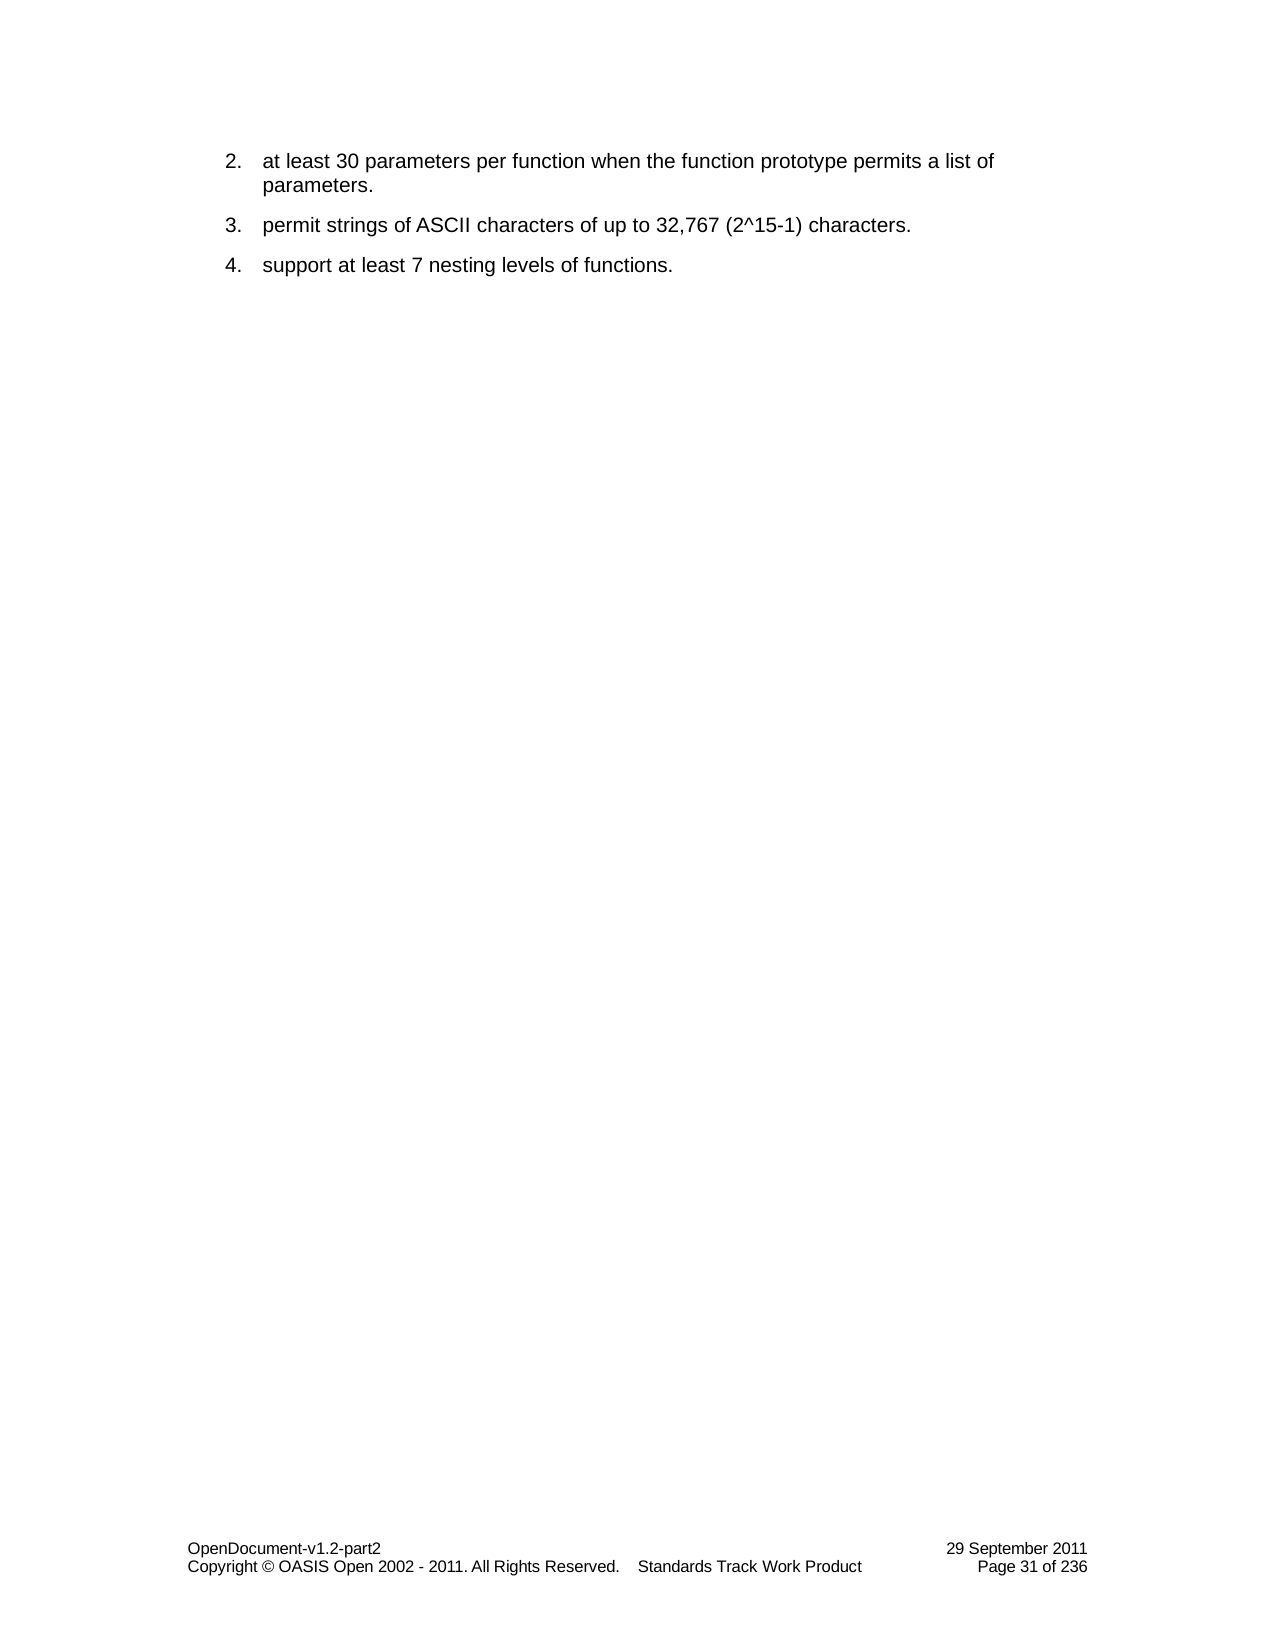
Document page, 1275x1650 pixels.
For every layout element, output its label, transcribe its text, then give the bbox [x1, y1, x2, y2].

list support at least 7 nesting levels of functions. [225, 254, 1088, 277]
list permit strings of ASCII characters of up to 32,767 (2^15-1) characters. [225, 214, 1088, 237]
list at least 30 parameters per function when the function prototype permits a list of parameters. [225, 150, 1088, 197]
